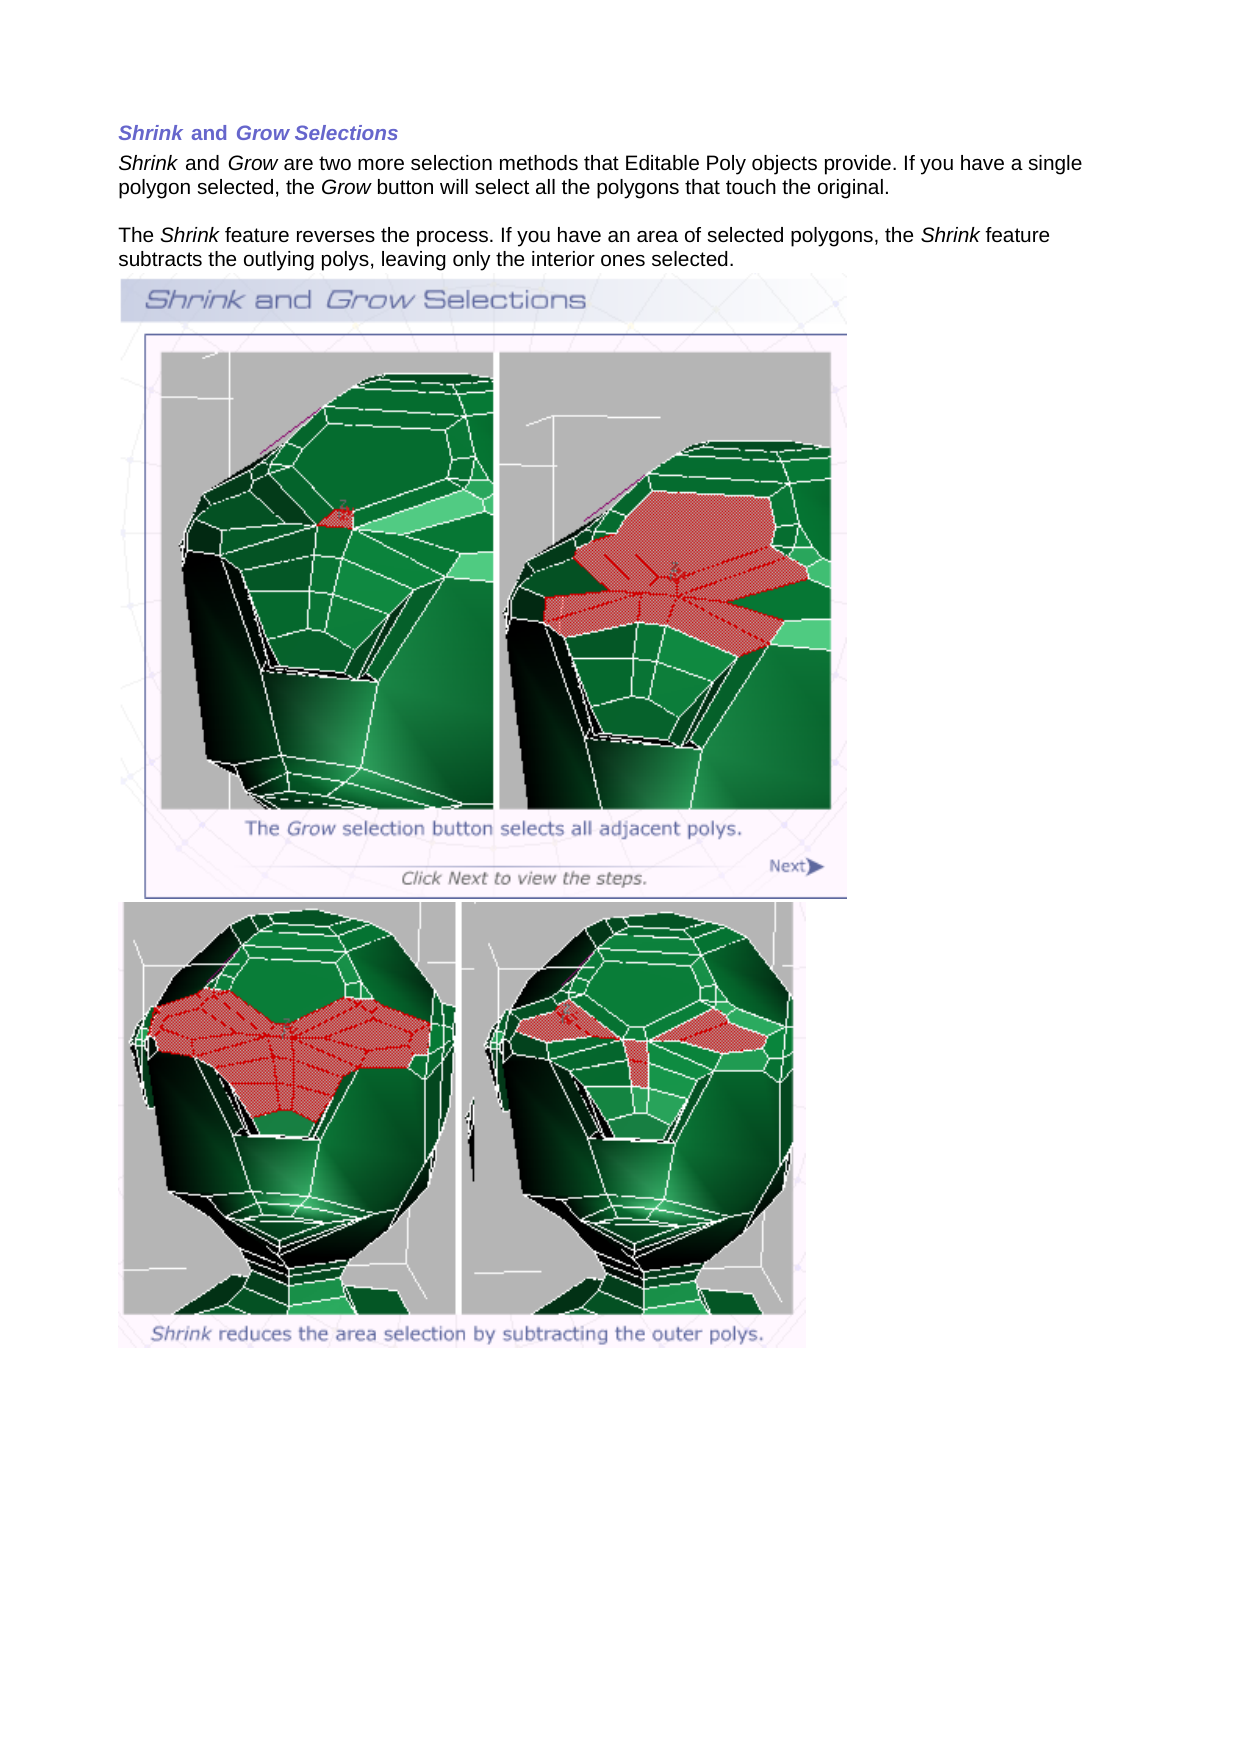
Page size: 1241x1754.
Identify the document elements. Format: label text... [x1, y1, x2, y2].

picture [118, 273, 847, 899]
subtitle Shrink and Grow Selections [118, 121, 1122, 145]
text Shrink and Grow are two more selection methods that Editable Poly objects provide. If you have a single polygon selected, the Grow button will select all the polygons that touch the original. The Shrink feature reverses the process. If you have an area of selected polygons, the Shrink feature subtracts the outlying polys, leaving only the interior ones selected. [118, 151, 1122, 271]
picture [118, 902, 806, 1348]
